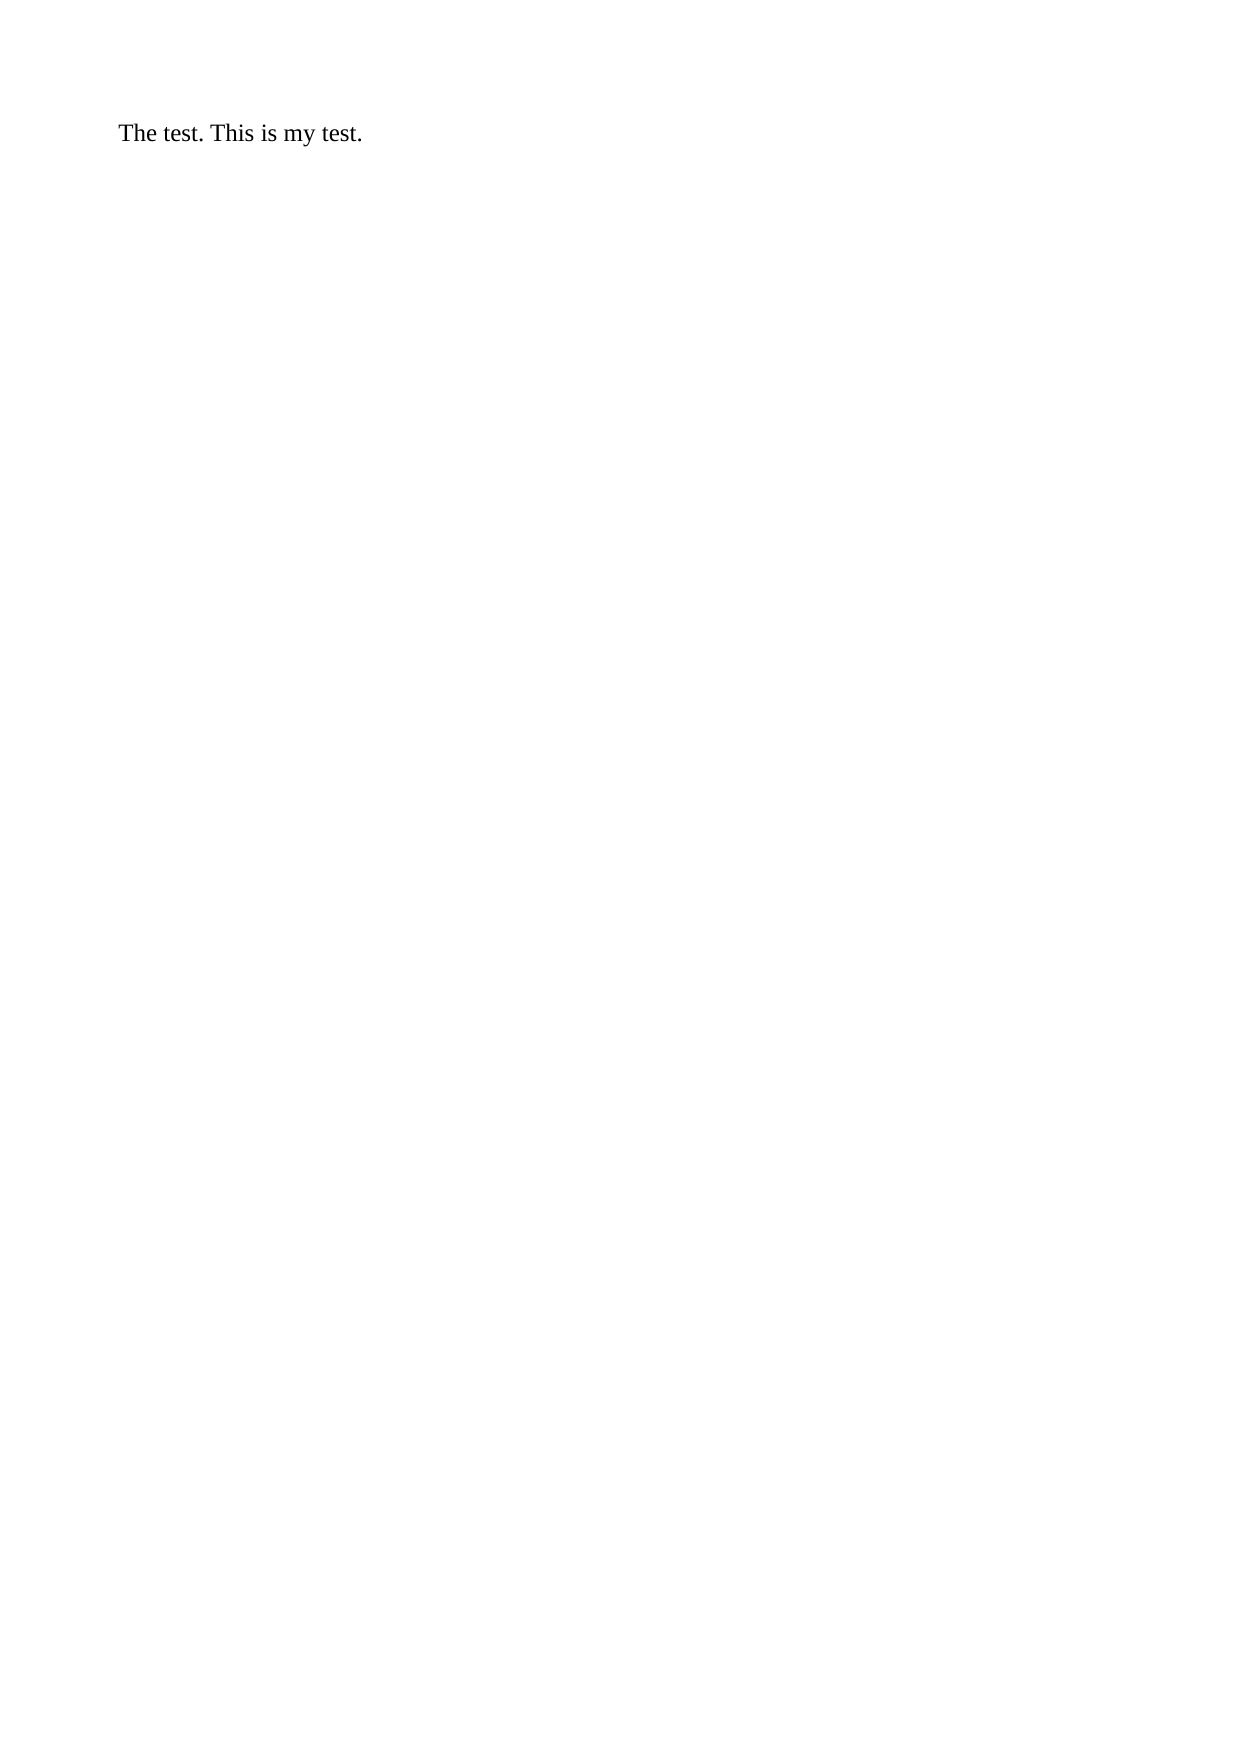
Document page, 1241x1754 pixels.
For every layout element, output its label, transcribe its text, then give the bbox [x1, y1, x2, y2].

text The test. This is my test. [118, 118, 1122, 147]
